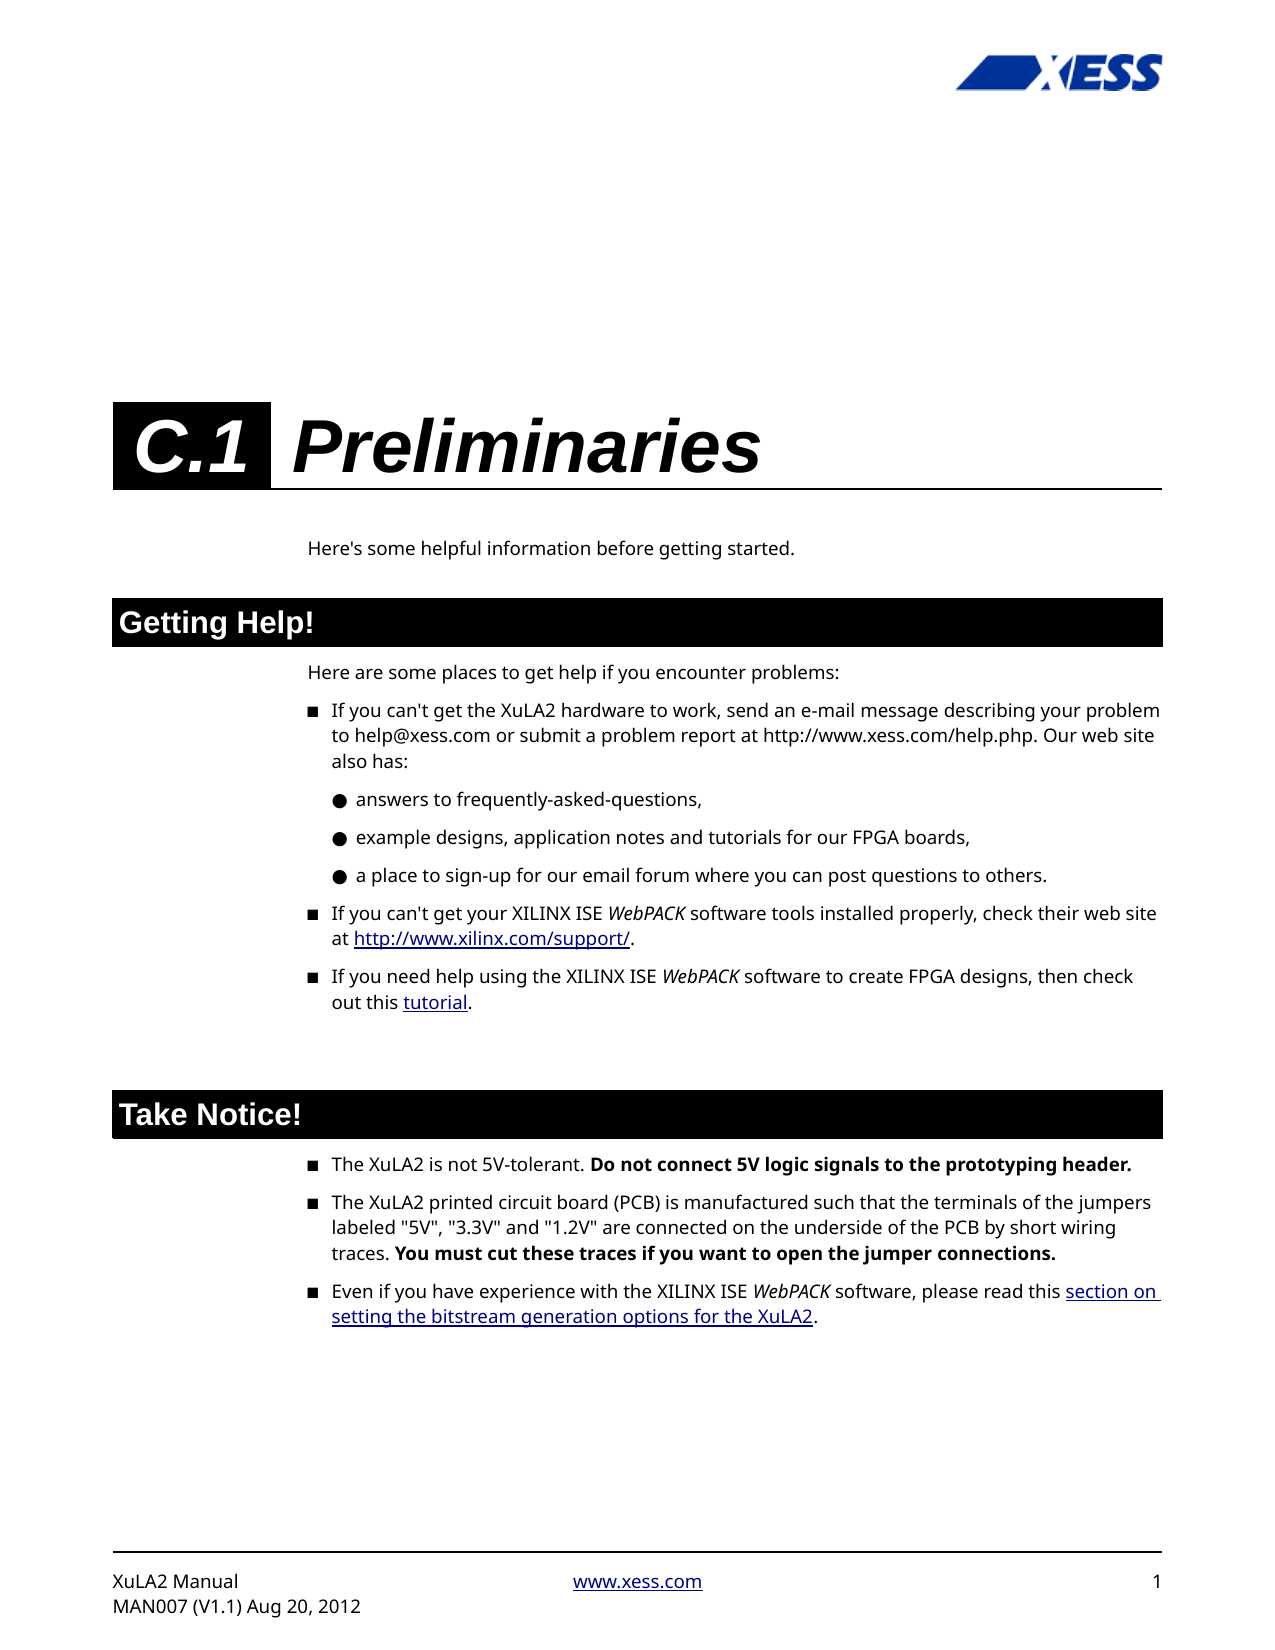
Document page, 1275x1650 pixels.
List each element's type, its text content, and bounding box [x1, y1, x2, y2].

list If you can't get your XILINX ISE WebPACK software tools installed properly, check their web site at http://www.xilinx.com/support/. [307, 900, 1162, 951]
list answers to frequently-asked-questions, [331, 786, 1162, 812]
subtitle Take Notice! [114, 1091, 1162, 1138]
list If you need help using the XILINX ISE WebPACK software to create FPGA designs, then check out this tutorial. [307, 964, 1162, 1015]
picture [955, 54, 1163, 91]
list Even if you have experience with the XILINX ISE WebPACK software, please read this section on setting the bitstream generation options for the XuLA2. [307, 1278, 1162, 1329]
subtitle Getting Help! [114, 599, 1162, 646]
list example designs, application notes and tutorials for our FPGA boards, [331, 824, 1162, 850]
subtitle Preliminaries [271, 402, 1162, 488]
text Here's some helpful information before getting started. [307, 535, 1162, 561]
text Here are some places to get help if you encounter problems: [307, 659, 1162, 684]
list a place to sign-up for our email forum where you can post questions to others. [331, 862, 1162, 888]
list The XuLA2 is not 5V-tolerant. Do not connect 5V logic signals to the prototyping header. [307, 1151, 1162, 1177]
list If you can't get the XuLA2 hardware to work, send an e-mail message describing your problem to help@xess.com or submit a problem report at http://www.xess.com/help.php. Our web site also has: [307, 697, 1162, 774]
list The XuLA2 printed circuit board (PCB) is manufactured such that the terminals of the jumpers labeled "5V", "3.3V" and "1.2V" are connected on the underside of the PCB by short wiring traces. You must cut these traces if you want to open the jumper connections. [307, 1189, 1162, 1266]
